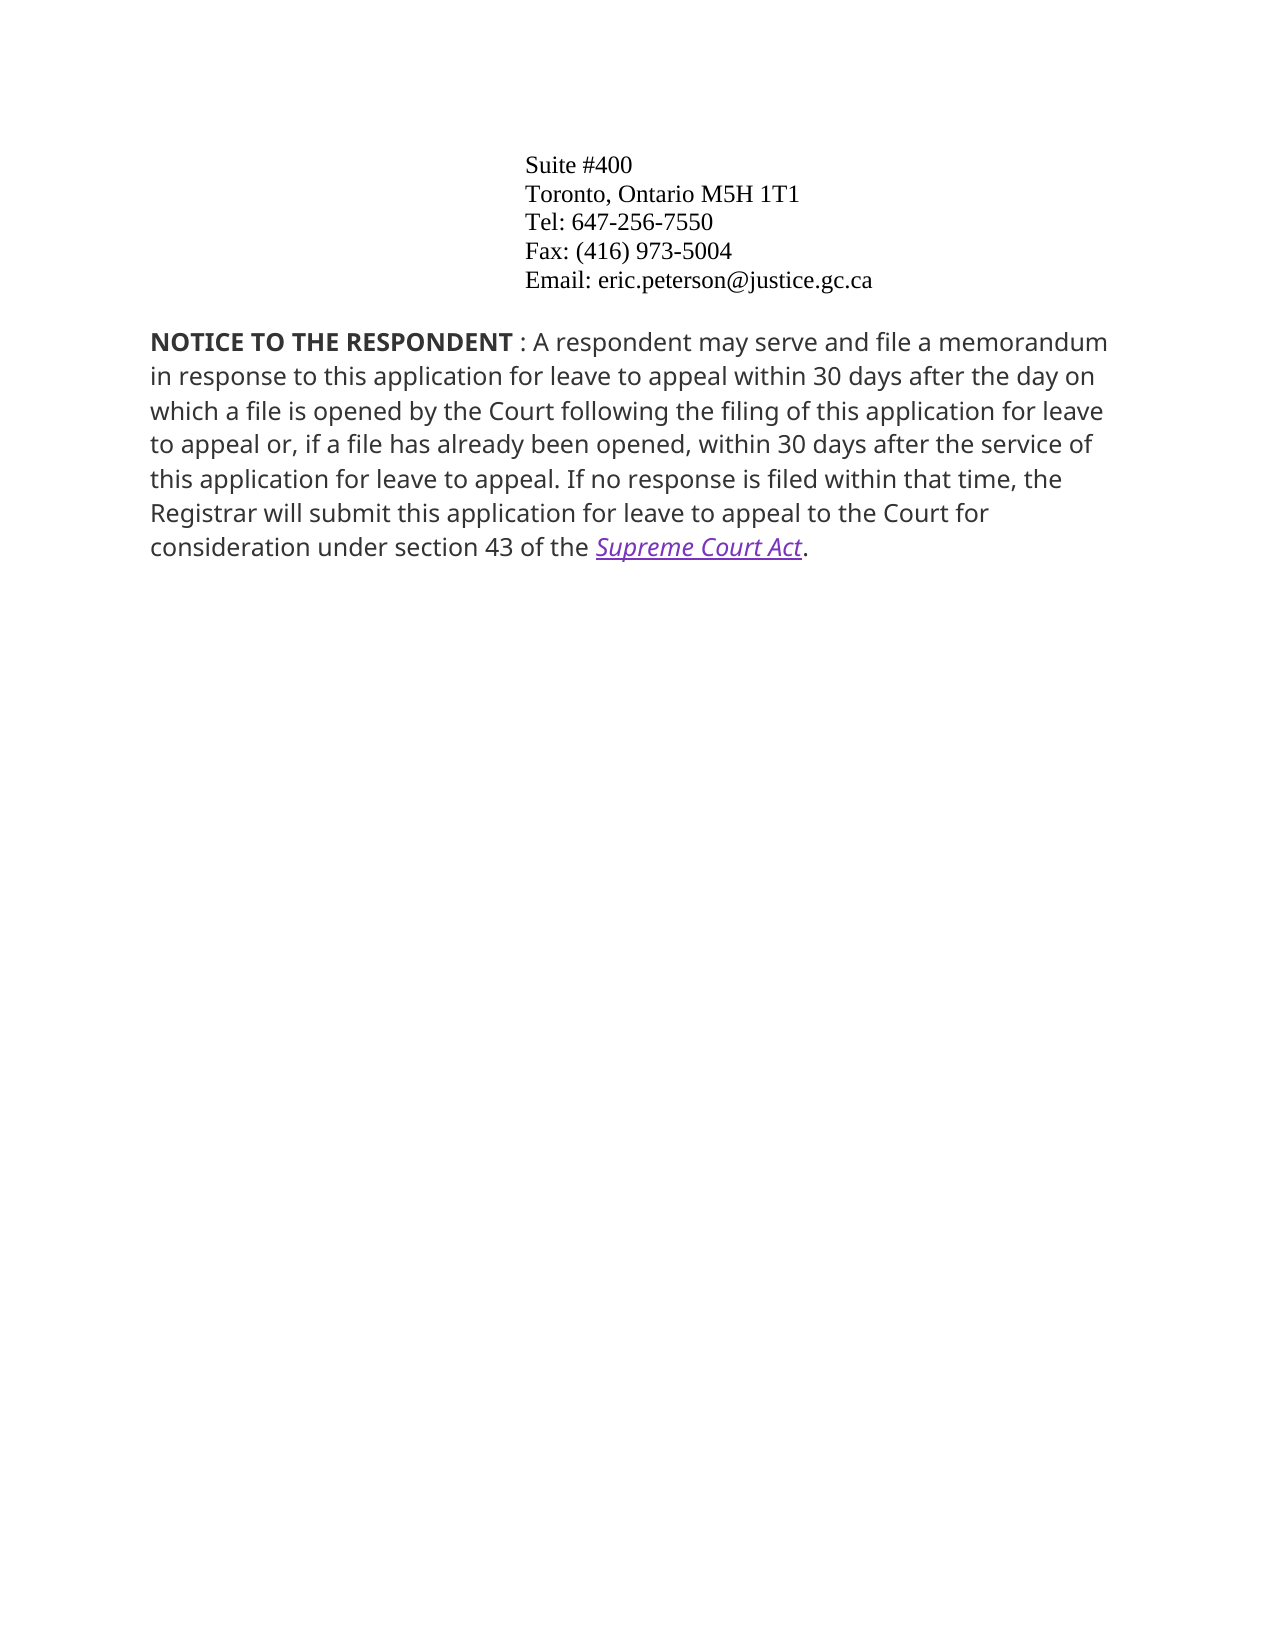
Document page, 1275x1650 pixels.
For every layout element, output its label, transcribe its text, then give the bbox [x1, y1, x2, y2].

text NOTICE TO THE RESPONDENT : A respondent may serve and file a memorandum in response to this application for leave to appeal within 30 days after the day on which a file is opened by the Court following the filing of this application for leave to appeal or, if a file has already been opened, within 30 days after the service of this application for leave to appeal. If no response is filed within that time, the Registrar will submit this application for leave to appeal to the Court for consideration under section 43 of the Supreme Court Act. [150, 325, 1125, 563]
text Email: eric.peterson@justice.gc.ca [525, 265, 1125, 294]
text Suite #400 [525, 150, 1125, 179]
text Tel: 647-256-7550 [525, 207, 1125, 236]
text Toronto, Ontario M5H 1T1 [525, 179, 1125, 207]
text Fax: (416) 973-5004 [525, 236, 1125, 265]
